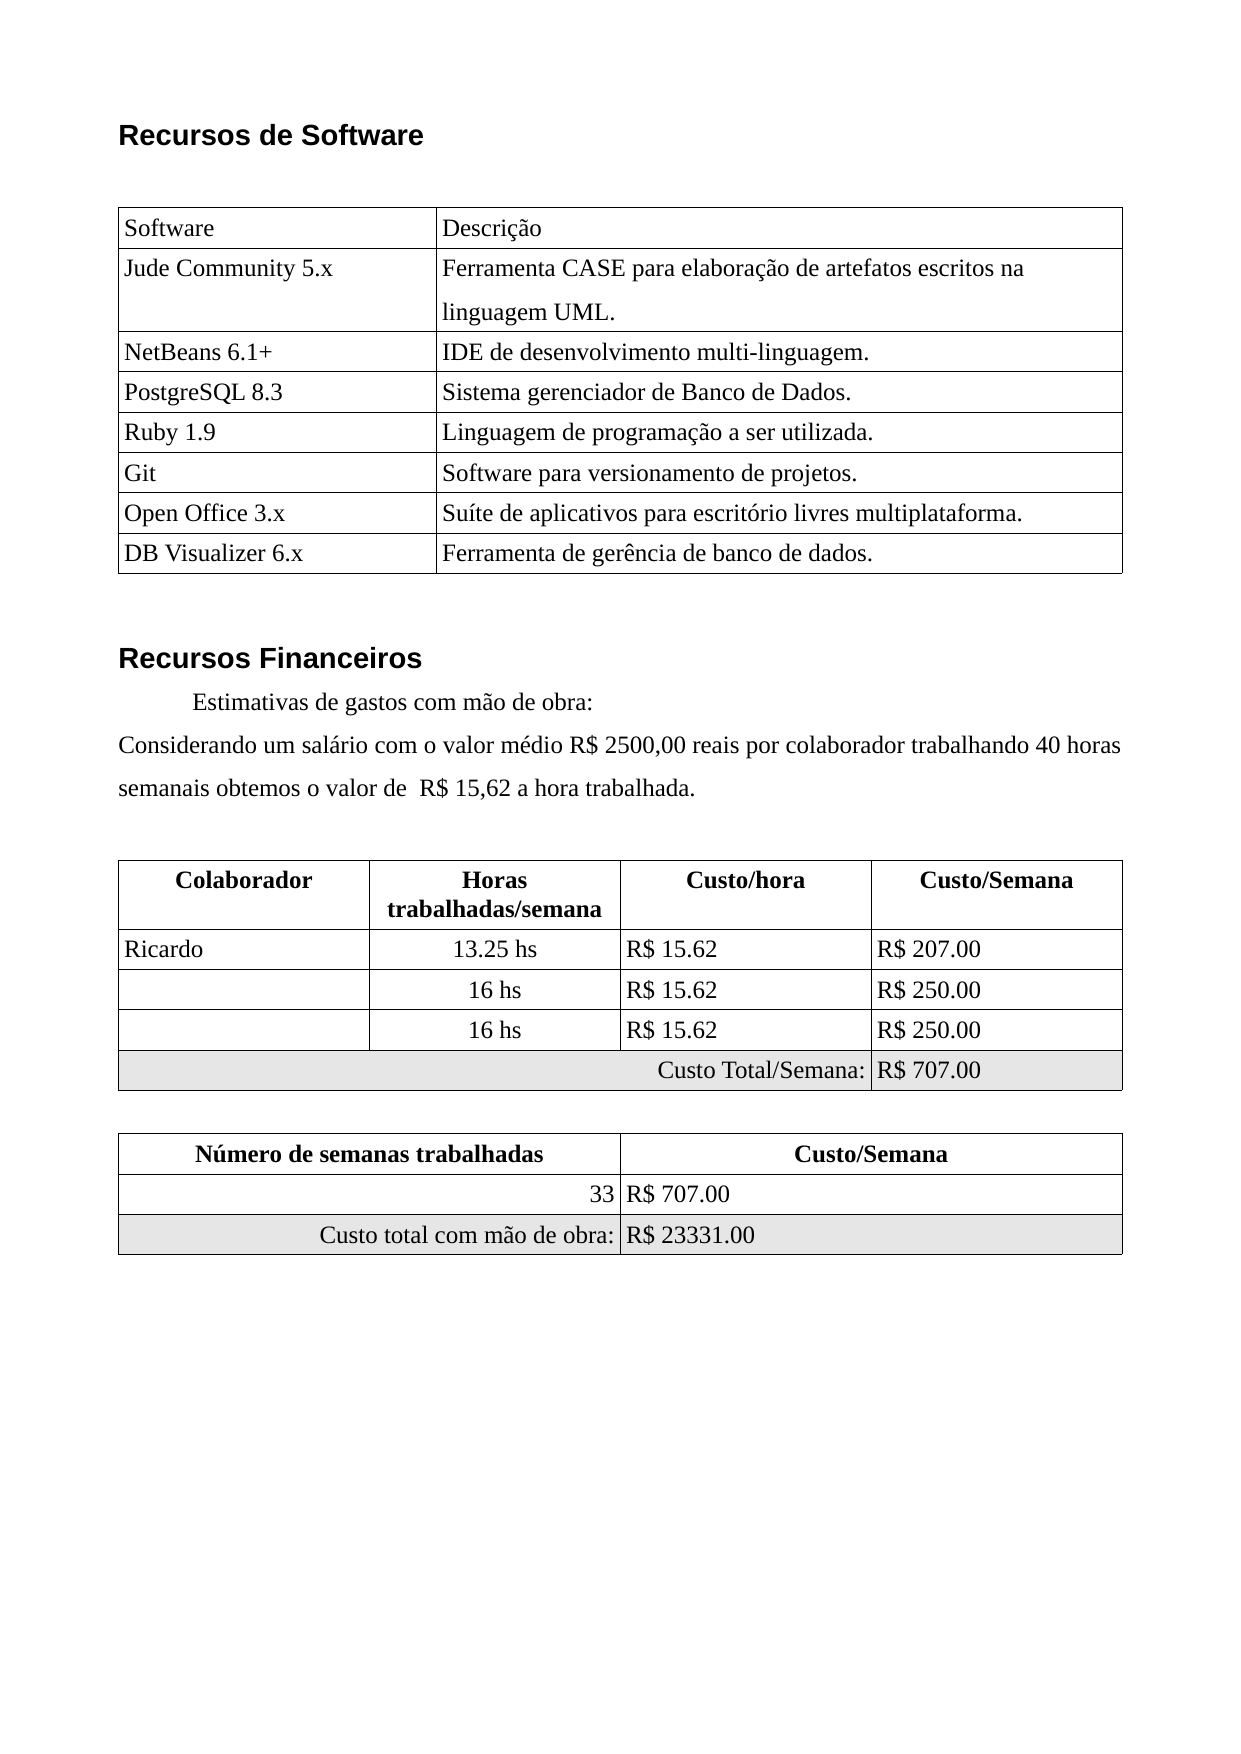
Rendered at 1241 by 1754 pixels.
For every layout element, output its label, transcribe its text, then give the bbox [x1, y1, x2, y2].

subtitle Recursos Financeiros [118, 641, 1122, 675]
table_cell Git [119, 453, 436, 492]
table_cell 33 [119, 1175, 620, 1214]
text Considerando um salário com o valor médio R$ 2500,00 reais por colaborador trabalhando 40 horas semanais obtemos o valor de R$ 15,62 a hora trabalhada. [118, 730, 1122, 802]
table_header Horas trabalhadas/semana [370, 861, 620, 929]
table_cell R$ 15.62 [621, 1010, 871, 1050]
table_cell Jude Community 5.x [119, 249, 436, 331]
table_header Descrição [437, 208, 1122, 248]
table_cell Open Office 3.x [119, 493, 436, 533]
text Estimativas de gastos com mão de obra: [118, 687, 1122, 716]
table_cell R$ 15.62 [621, 930, 871, 969]
table_cell Linguagem de programação a ser utilizada. [437, 413, 1122, 452]
table_cell NetBeans 6.1+ [119, 332, 436, 371]
table_cell R$ 23331.00 [621, 1215, 1122, 1254]
table_cell Ferramenta CASE para elaboração de artefatos escritos na linguagem UML. [437, 249, 1122, 331]
table_cell DB Visualizer 6.x [119, 534, 436, 573]
table_cell PostgreSQL 8.3 [119, 372, 436, 412]
table_cell R$ 207.00 [872, 930, 1122, 969]
table_header Custo/hora [621, 861, 871, 929]
table_cell 16 hs [370, 1010, 620, 1050]
table_cell R$ 707.00 [872, 1051, 1122, 1090]
table_cell [119, 1010, 369, 1050]
table_cell R$ 15.62 [621, 970, 871, 1009]
table_cell R$ 250.00 [872, 970, 1122, 1009]
table_cell Suíte de aplicativos para escritório livres multiplataforma. [437, 493, 1122, 533]
table_header Número de semanas trabalhadas [119, 1134, 620, 1173]
table_header Software [119, 208, 436, 248]
table_cell R$ 707.00 [621, 1175, 1122, 1214]
table_cell IDE de desenvolvimento multi-linguagem. [437, 332, 1122, 371]
table_cell [119, 970, 369, 1009]
table_cell Ferramenta de gerência de banco de dados. [437, 534, 1122, 573]
table_cell Custo Total/Semana: [119, 1051, 871, 1090]
table_cell Ricardo [119, 930, 369, 969]
table_cell Sistema gerenciador de Banco de Dados. [437, 372, 1122, 412]
table_cell 13.25 hs [370, 930, 620, 969]
table_cell R$ 250.00 [872, 1010, 1122, 1050]
subtitle Recursos de Software [118, 118, 1122, 152]
table_cell 16 hs [370, 970, 620, 1009]
table_header Custo/Semana [621, 1134, 1122, 1173]
table_cell Software para versionamento de projetos. [437, 453, 1122, 492]
table_header Colaborador [119, 861, 369, 929]
table_cell Custo total com mão de obra: [119, 1215, 620, 1254]
table_cell Ruby 1.9 [119, 413, 436, 452]
table_header Custo/Semana [872, 861, 1122, 929]
